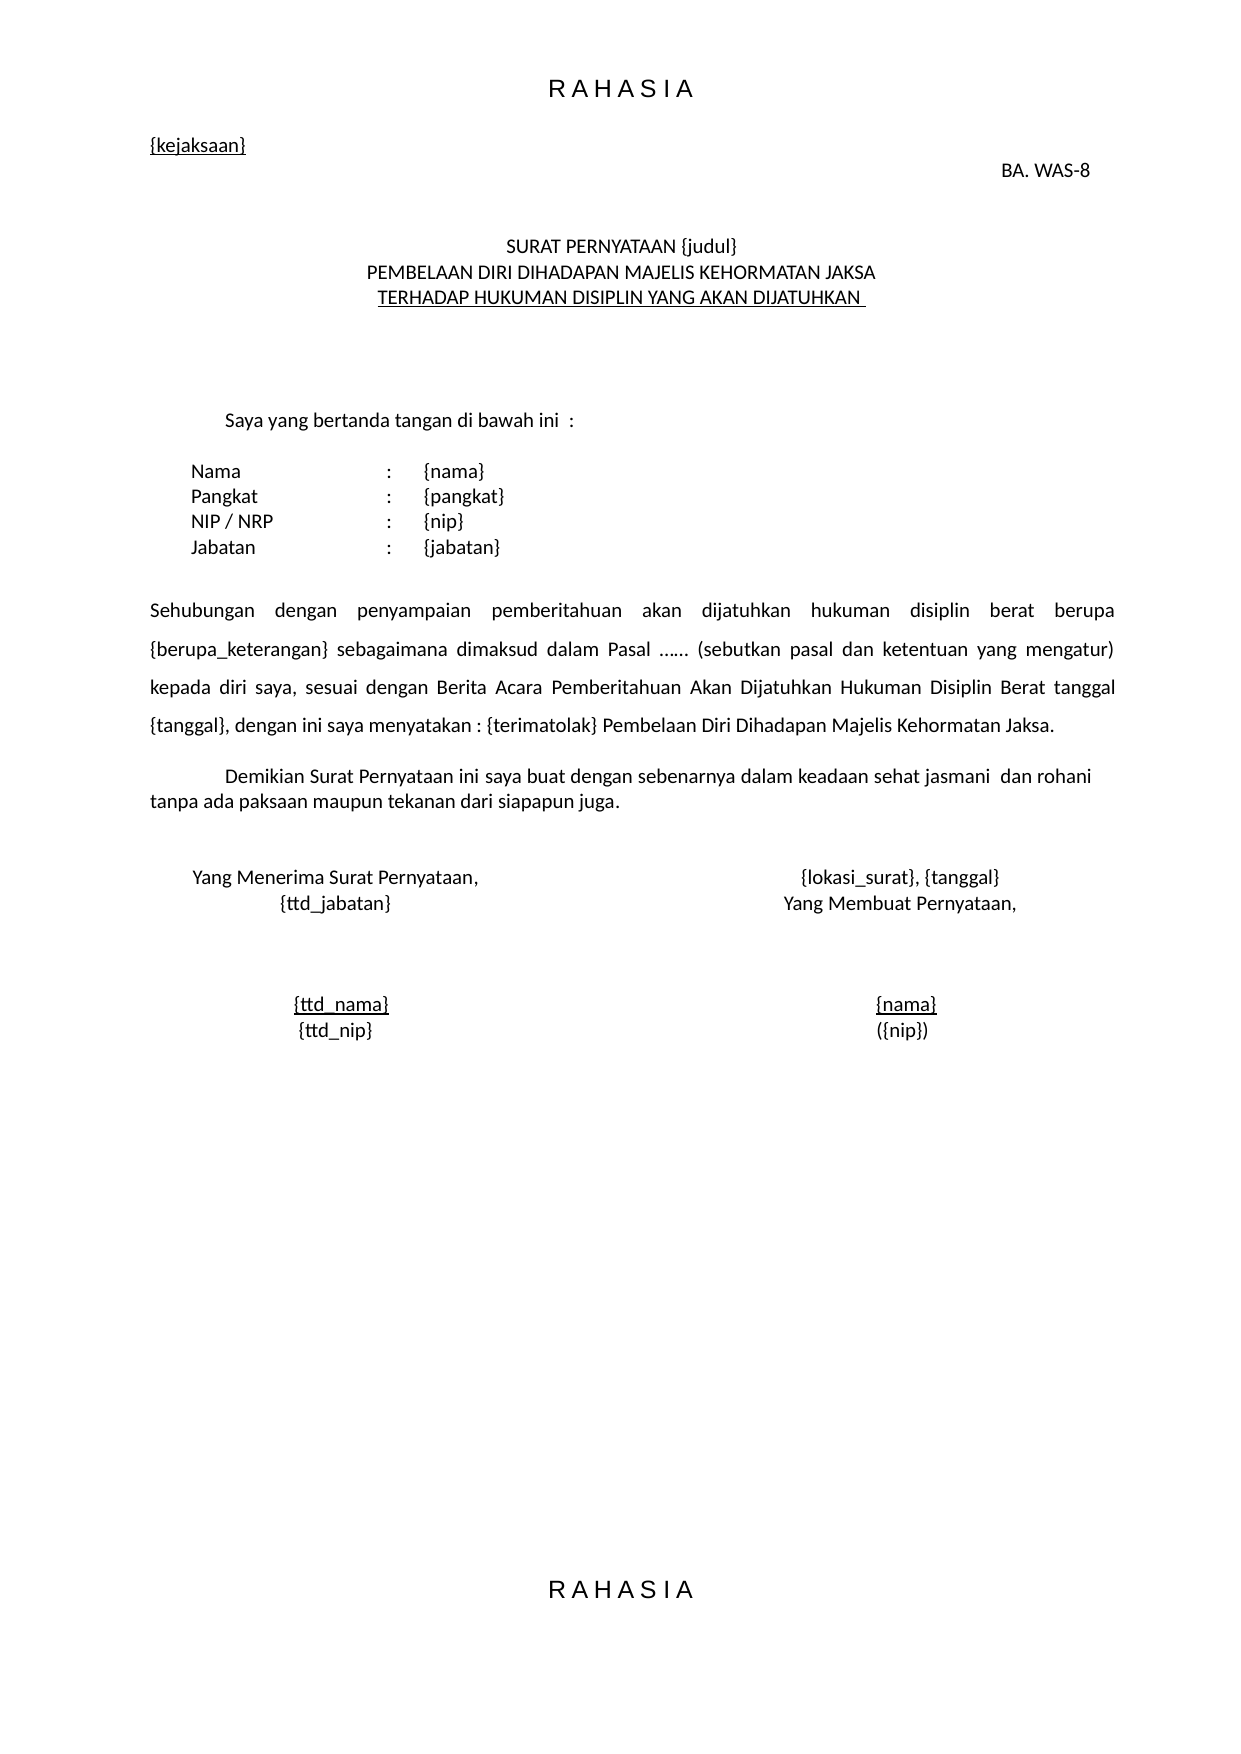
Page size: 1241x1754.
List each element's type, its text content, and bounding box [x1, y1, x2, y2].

table_cell Jabatan [180, 534, 375, 559]
table_cell {lokasi_surat}, {tanggal} Yang Membuat Pernyataan, {nama} ({nip}) [696, 865, 1116, 1042]
table_cell PEMBELAAN DIRI DIHADAPAN MAJELIS KEHORMATAN JAKSA TERHADAP HUKUMAN DISIPLIN YANG AKAN DIJATUHKAN [139, 259, 1116, 335]
table_cell Saya yang bertanda tangan di bawah ini : [139, 407, 1116, 432]
table_cell [139, 814, 1116, 864]
table_cell Yang Menerima Surat Pernyataan, {ttd_jabatan} {ttd_nama} {ttd_nip} [139, 865, 544, 1042]
table_cell [139, 433, 1116, 458]
text {kejaksaan} [150, 132, 1090, 157]
table_header [715, 183, 1116, 233]
table_cell : [375, 458, 412, 483]
table_cell Sehubungan dengan penyampaian pemberitahuan akan dijatuhkan hukuman disiplin berat berupa {berupa_keterangan} sebagaimana dimaksud dalam Pasal …… (sebutkan pasal dan ketentuan yang mengatur) kepada diri saya, sesuai dengan Berita Acara Pemberitahuan Akan Dijatuhkan Hukuman Disiplin Berat tanggal {tanggal}, dengan ini saya menyatakan : {terimatolak} Pembelaan Diri Dihadapan Majelis Kehormatan Jaksa. [139, 560, 1116, 737]
table_cell : [375, 509, 412, 534]
table_header [139, 183, 715, 233]
table_cell [544, 865, 696, 1042]
table_cell : [375, 534, 412, 559]
table_cell Demikian Surat Pernyataan ini saya buat dengan sebenarnya dalam keadaan sehat jasmani dan rohani tanpa ada paksaan maupun tekanan dari siapapun juga. [139, 738, 1116, 814]
table_cell {nip} [413, 509, 1116, 534]
table_cell Pangkat [180, 483, 375, 509]
table_cell SURAT PERNYATAAN {judul} [139, 234, 1116, 259]
table_cell NIP / NRP [180, 509, 375, 534]
table_cell [139, 483, 179, 509]
table_cell {nama} [413, 458, 1116, 483]
table_cell [139, 534, 179, 559]
table_cell : [375, 483, 412, 509]
table_cell [139, 458, 179, 483]
table_cell {pangkat} [413, 483, 1116, 509]
text BA. WAS-8 [150, 157, 1090, 183]
table_cell [139, 335, 1116, 407]
table_cell {jabatan} [413, 534, 1116, 559]
table_cell Nama [180, 458, 375, 483]
table_cell [139, 509, 179, 534]
